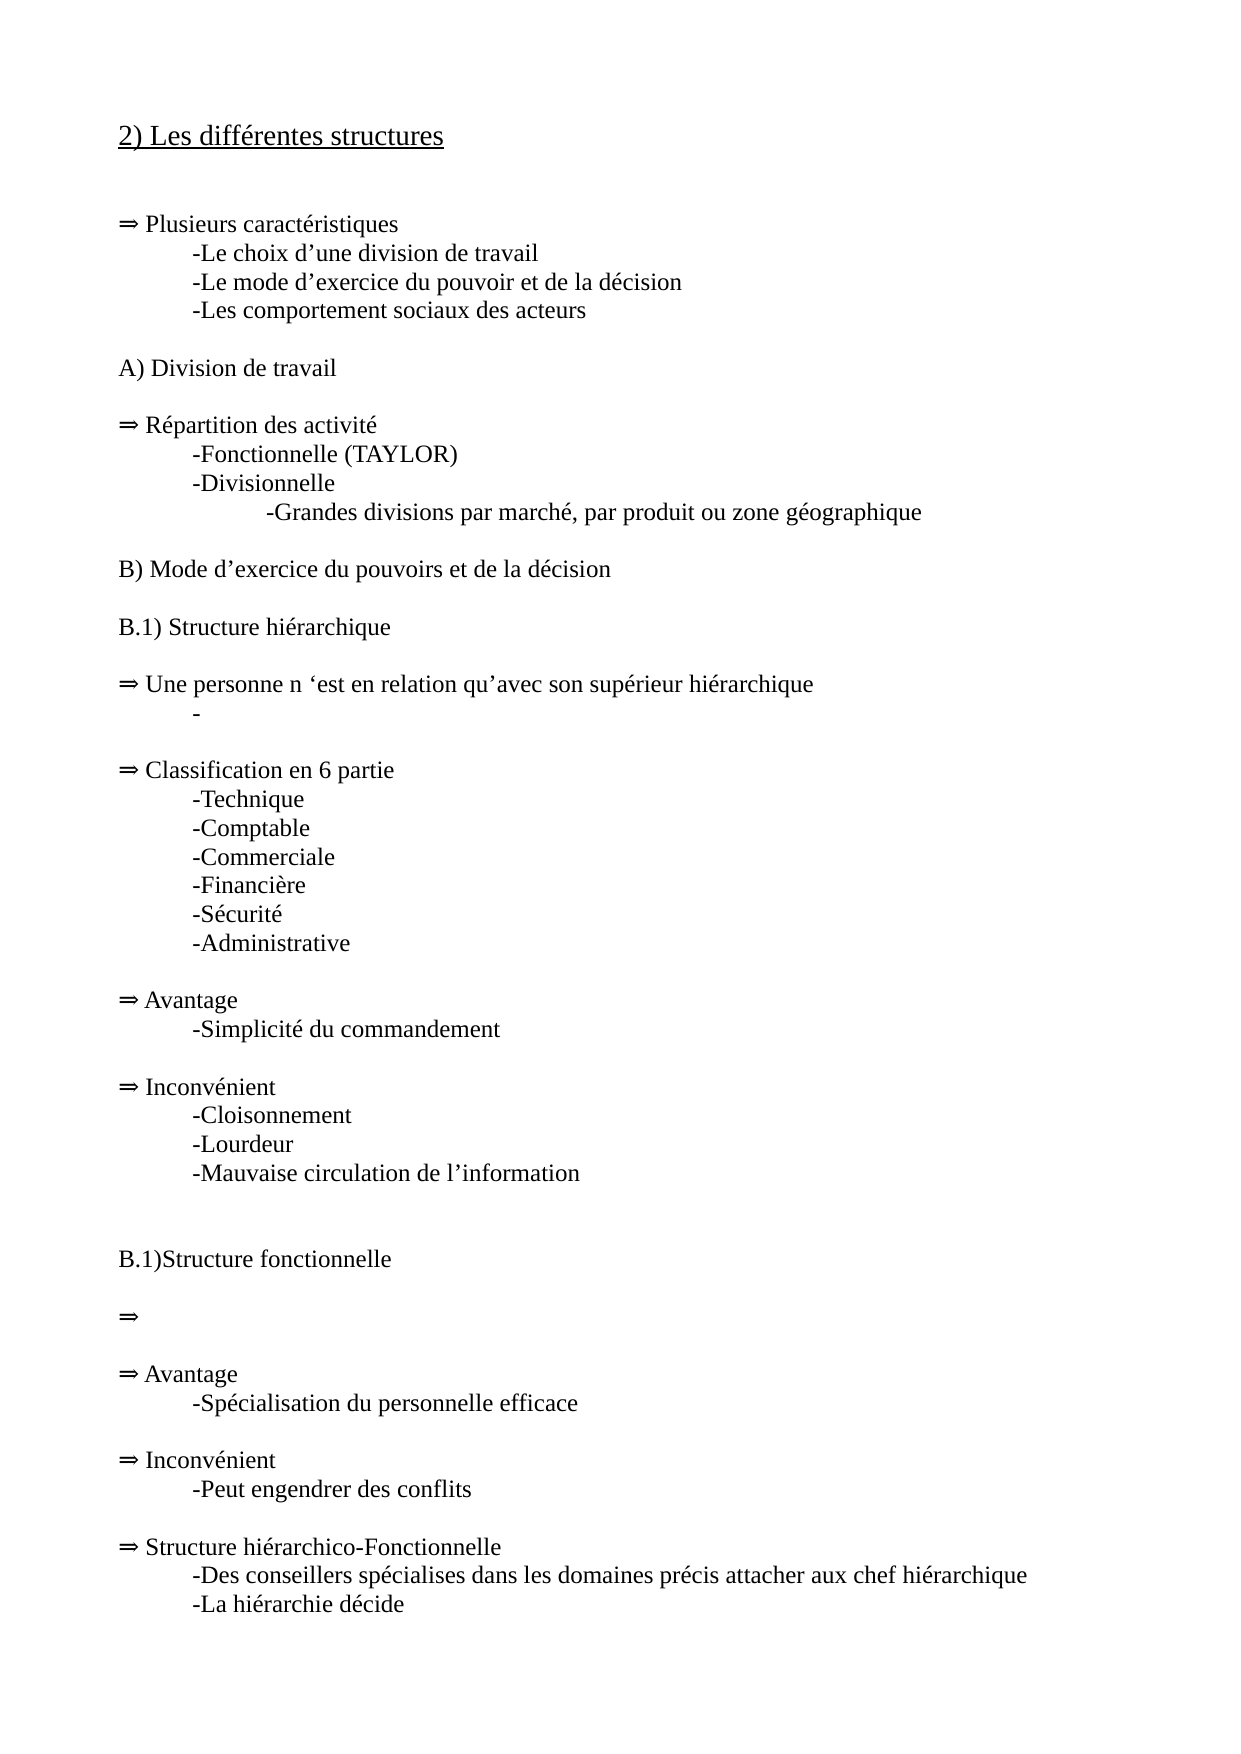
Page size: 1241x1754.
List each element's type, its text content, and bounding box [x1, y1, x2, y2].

text -Financière [118, 870, 1122, 899]
text A) Division de travail [118, 353, 1122, 382]
text -Cloisonnement [118, 1100, 1122, 1129]
text -La hiérarchie décide [118, 1589, 1122, 1618]
text -Grandes divisions par marché, par produit ou zone géographique [118, 497, 1122, 525]
text -Simplicité du commandement [118, 1014, 1122, 1043]
text ⇒ Classification en 6 partie [118, 755, 1122, 784]
text 2) Les différentes structures [118, 118, 1122, 152]
text -Mauvaise circulation de l’information [118, 1158, 1122, 1187]
text ⇒ Inconvénient [118, 1072, 1122, 1100]
text -Divisionnelle [118, 468, 1122, 497]
text B) Mode d’exercice du pouvoirs et de la décision [118, 554, 1122, 583]
text ⇒ Inconvénient [118, 1445, 1122, 1474]
text -Lourdeur [118, 1129, 1122, 1158]
text ⇒ [118, 1302, 1122, 1330]
text ⇒ Plusieurs caractéristiques [118, 209, 1122, 238]
text -Sécurité [118, 899, 1122, 928]
text ⇒ Avantage [118, 1359, 1122, 1388]
text -Technique [118, 784, 1122, 813]
text B.1) Structure hiérarchique [118, 612, 1122, 640]
text -Le choix d’une division de travail [118, 238, 1122, 267]
text ⇒ Structure hiérarchico-Fonctionnelle [118, 1532, 1122, 1560]
text -Le mode d’exercice du pouvoir et de la décision [118, 267, 1122, 295]
text -Peut engendrer des conflits [118, 1474, 1122, 1503]
text ⇒ Répartition des activité [118, 410, 1122, 439]
text -Commerciale [118, 842, 1122, 870]
text -Administrative [118, 928, 1122, 957]
text -Les comportement sociaux des acteurs [118, 295, 1122, 324]
text -Fonctionnelle (TAYLOR) [118, 439, 1122, 468]
text -Comptable [118, 813, 1122, 842]
text - [118, 698, 1122, 727]
text -Spécialisation du personnelle efficace [118, 1388, 1122, 1417]
text -Des conseillers spécialises dans les domaines précis attacher aux chef hiérarchique [118, 1560, 1122, 1589]
text ⇒ Avantage [118, 985, 1122, 1014]
text ⇒ Une personne n ‘est en relation qu’avec son supérieur hiérarchique [118, 669, 1122, 698]
text B.1)Structure fonctionnelle [118, 1244, 1122, 1273]
